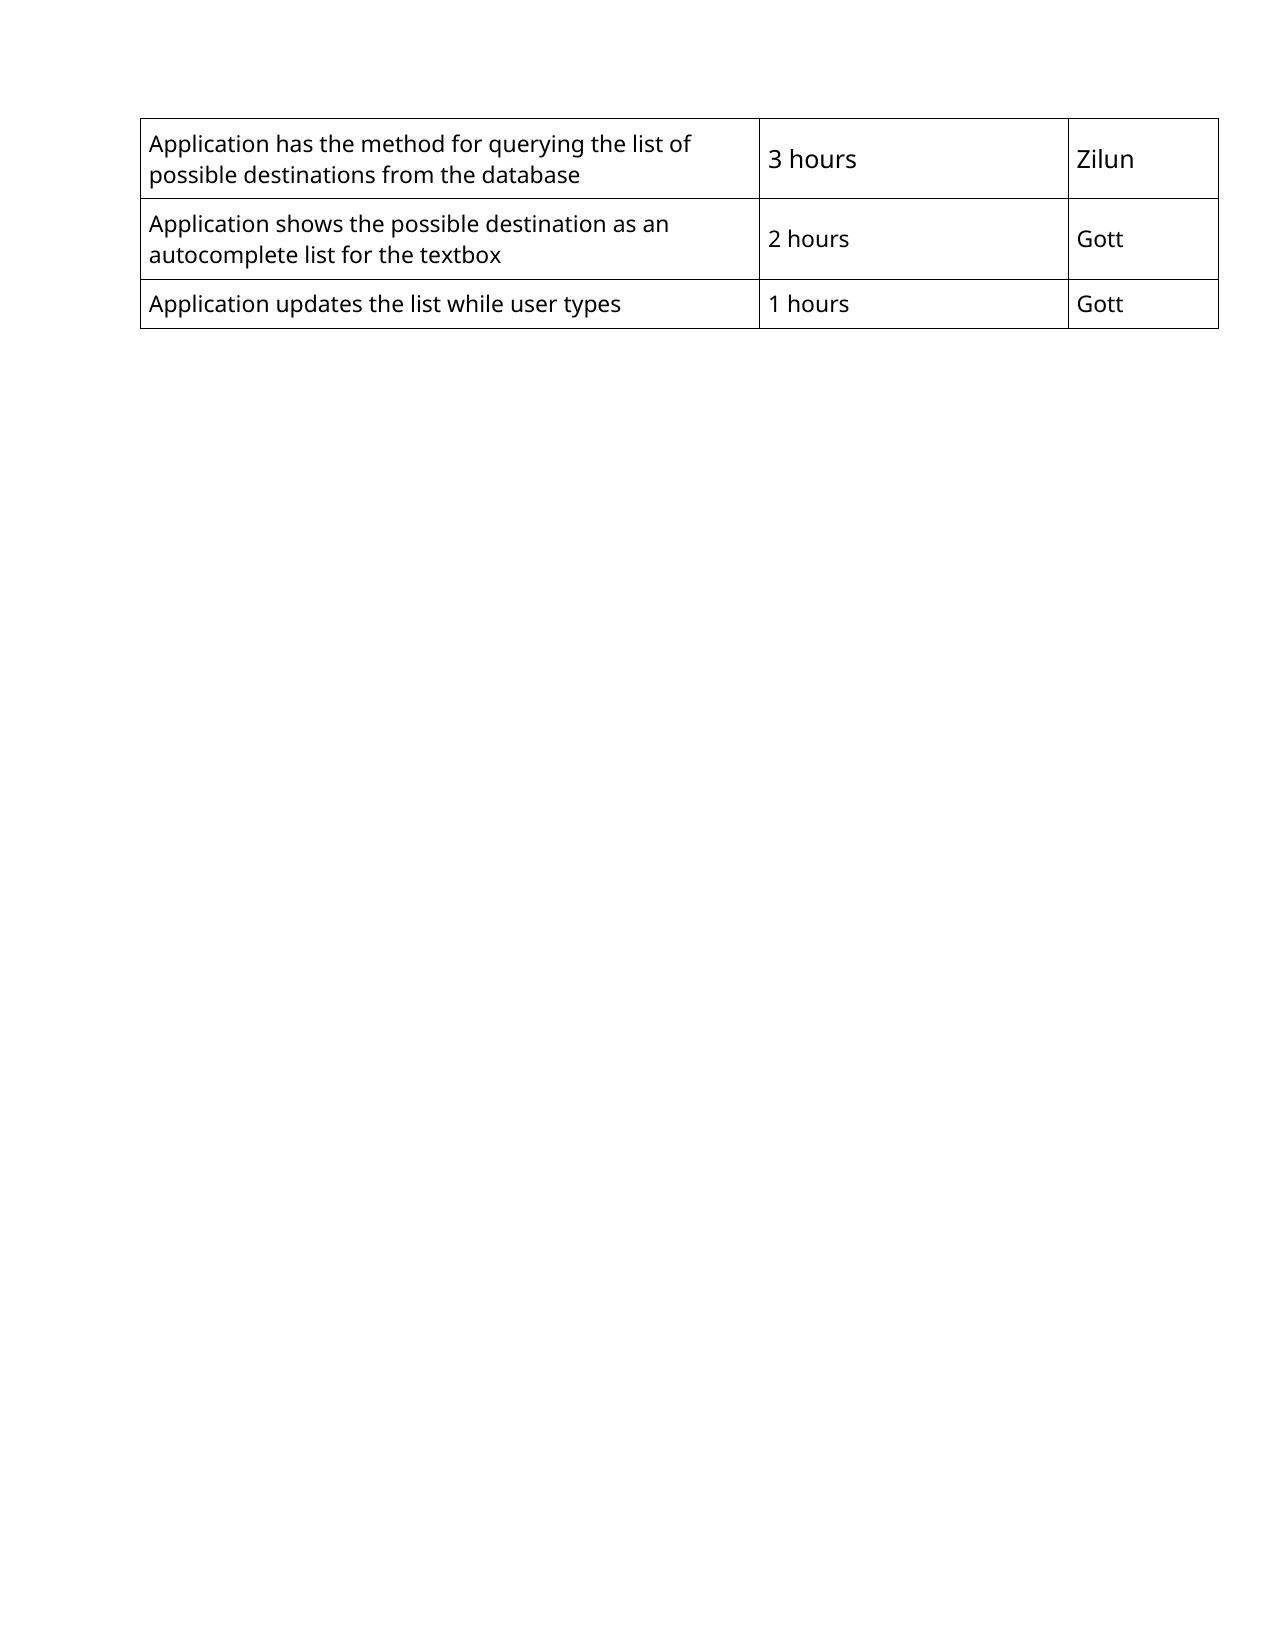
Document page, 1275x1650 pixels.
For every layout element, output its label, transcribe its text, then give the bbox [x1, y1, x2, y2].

table_cell Gott [1069, 199, 1218, 278]
table_cell Gott [1069, 280, 1218, 327]
table_cell Zilun [1069, 119, 1218, 198]
table_cell Application has the method for querying the list of possible destinations from the database [141, 119, 759, 198]
table_cell Application shows the possible destination as an autocomplete list for the textbox [141, 199, 759, 278]
table_cell 1 hours [760, 280, 1068, 327]
table_cell Application updates the list while user types [141, 280, 759, 327]
table_cell 2 hours [760, 199, 1068, 278]
table_cell 3 hours [760, 119, 1068, 198]
